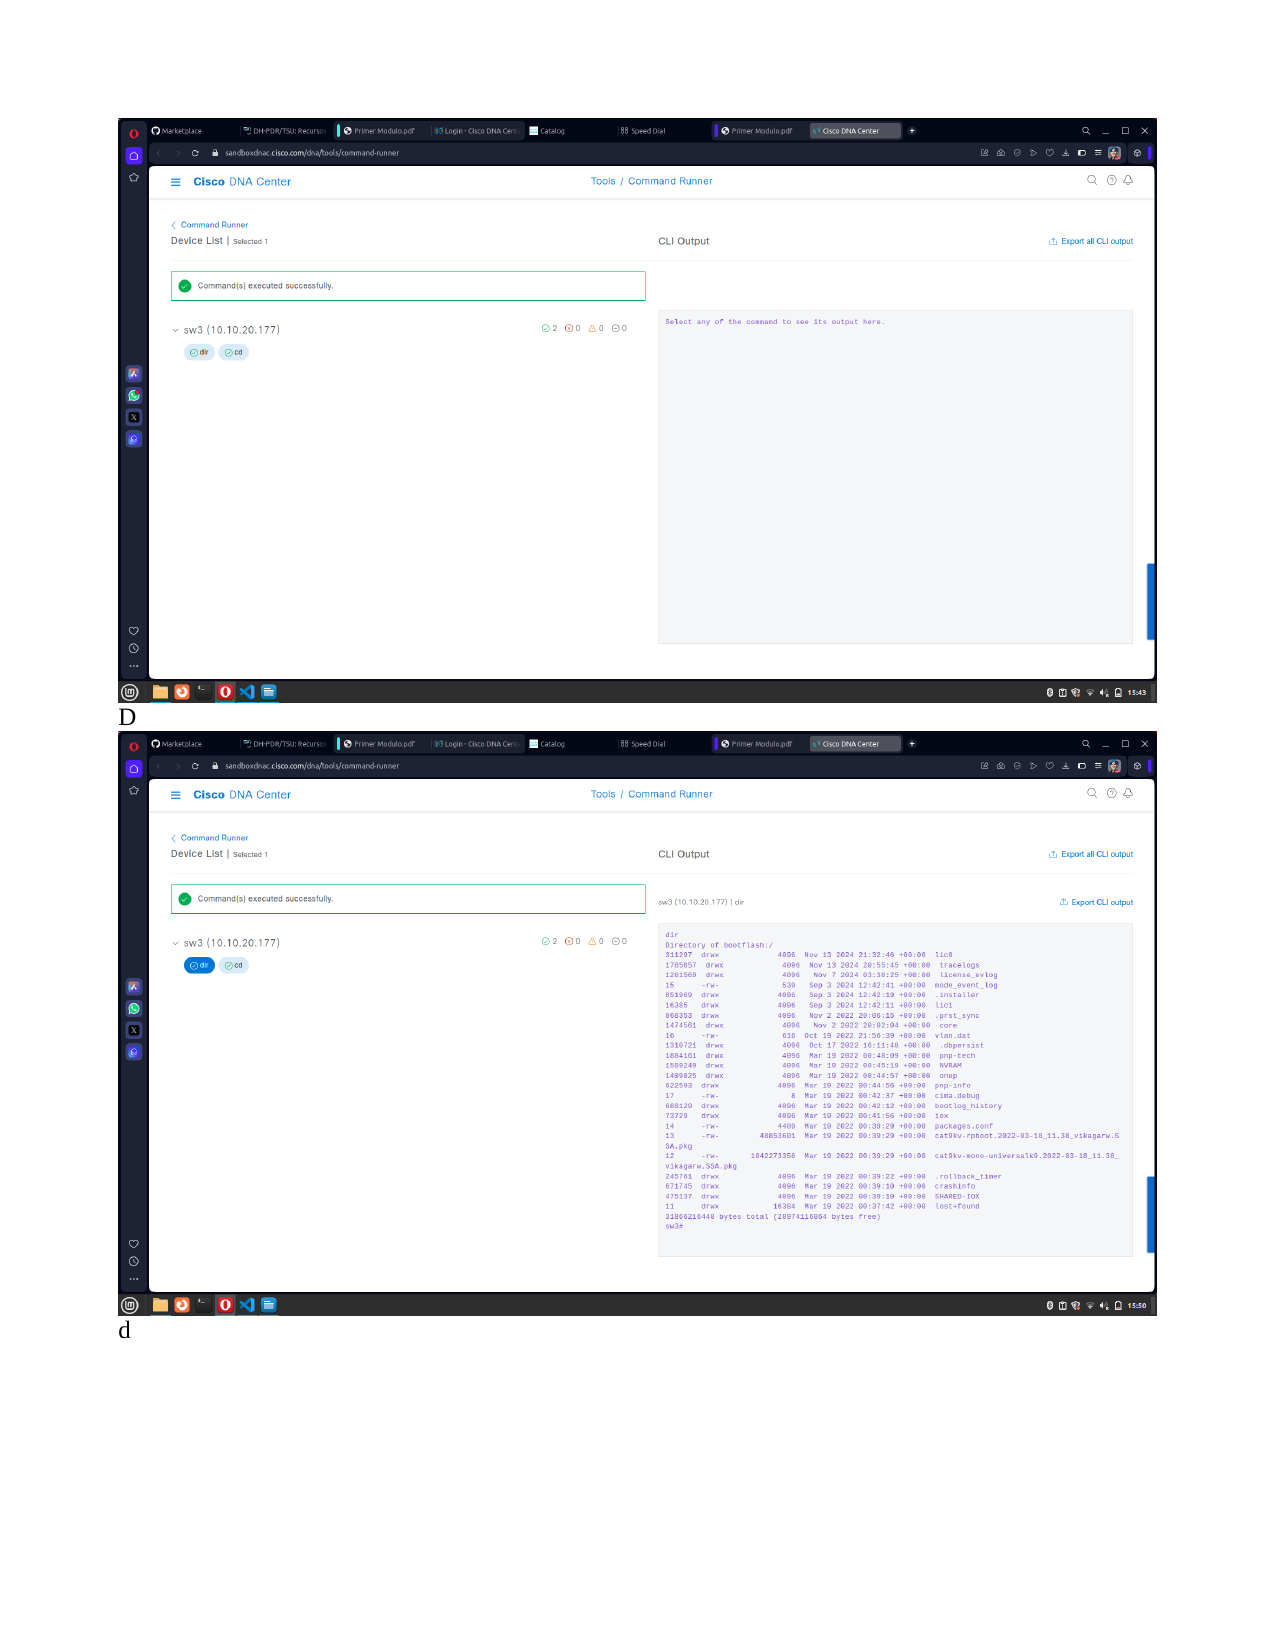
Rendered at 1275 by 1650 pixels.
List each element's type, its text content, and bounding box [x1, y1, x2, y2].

text D [118, 703, 1157, 731]
text d [118, 1316, 1157, 1344]
picture [118, 118, 1157, 703]
picture [118, 731, 1157, 1316]
